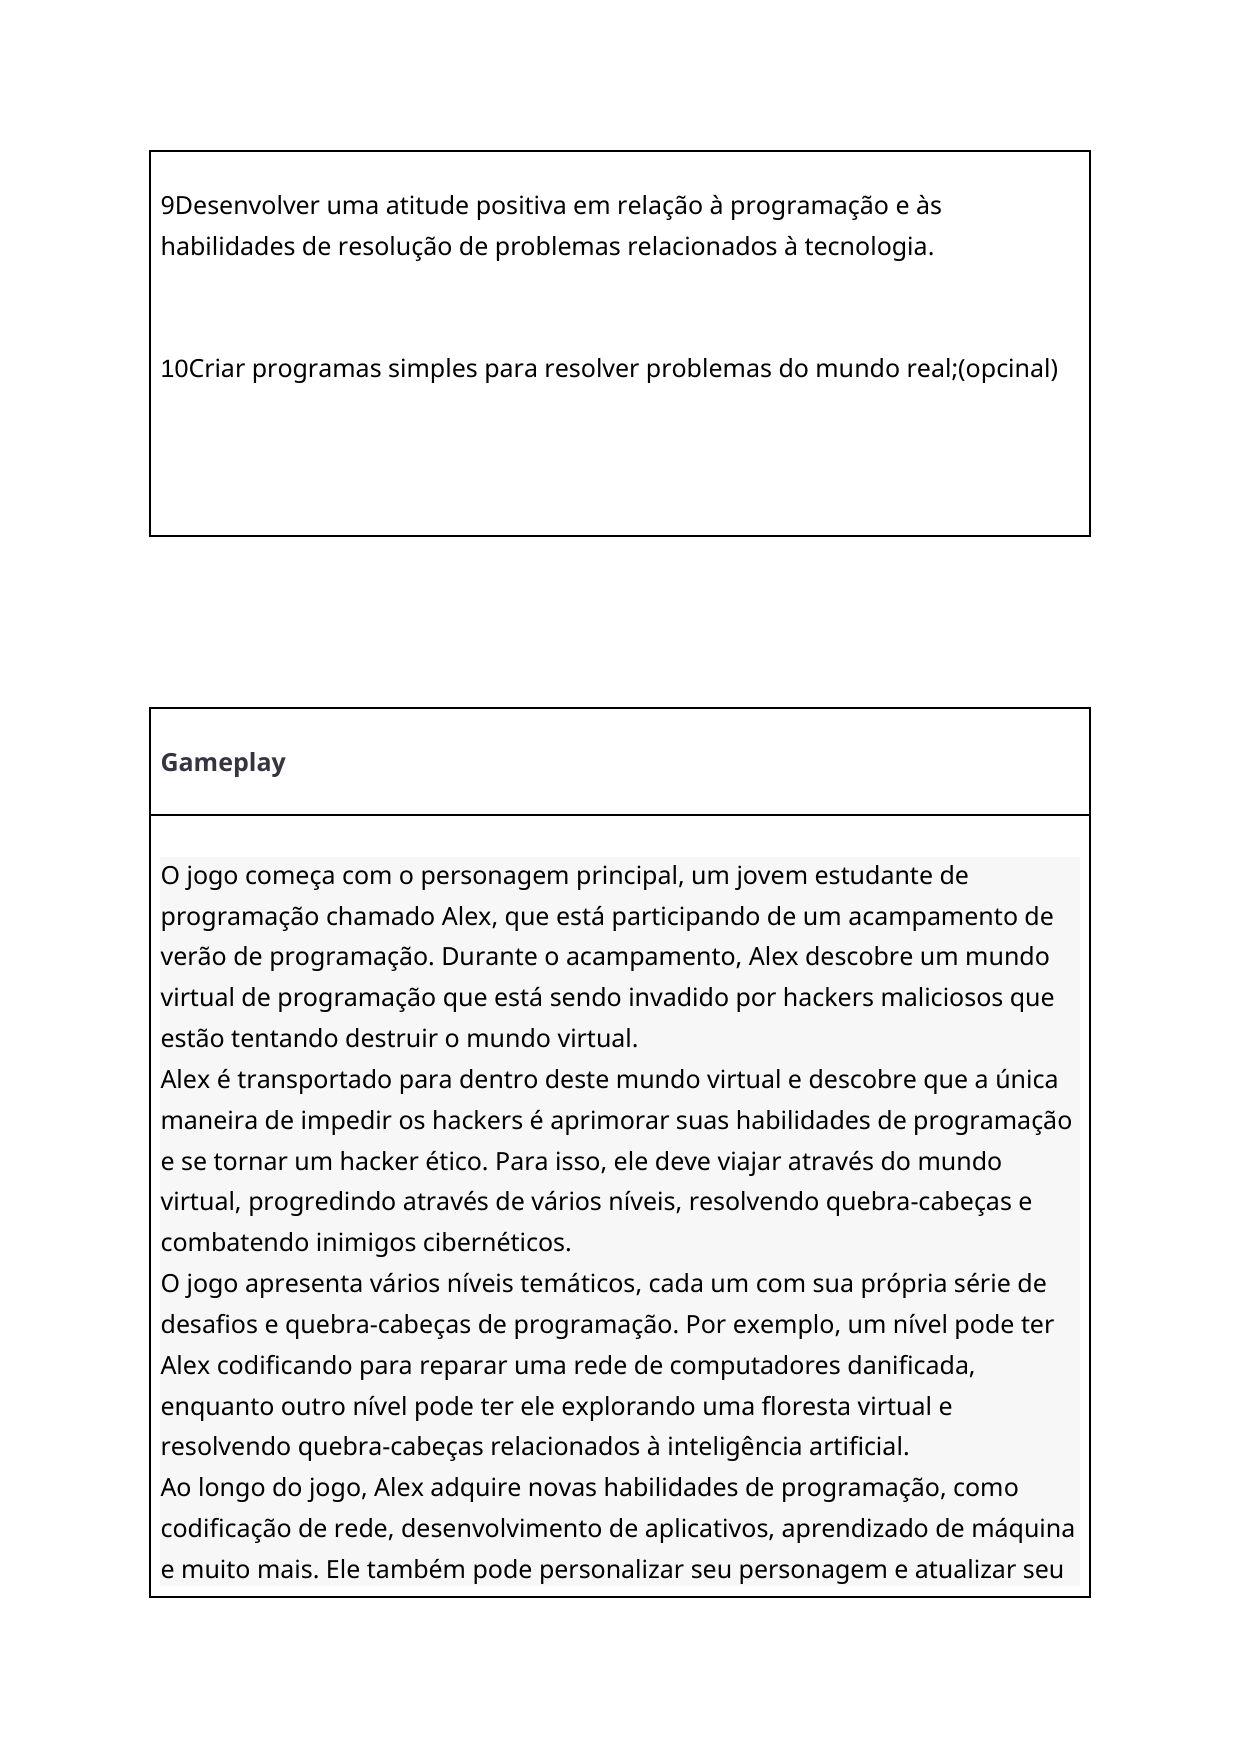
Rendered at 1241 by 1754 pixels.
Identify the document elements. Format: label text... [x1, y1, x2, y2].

table_header Gameplay [151, 709, 1089, 814]
table_cell O jogo começa com o personagem principal, um jovem estudante de programação chamado Alex, que está participando de um acampamento de verão de programação. Durante o acampamento, Alex descobre um mundo virtual de programação que está sendo invadido por hackers maliciosos que estão tentando destruir o mundo virtual. Alex é transportado para dentro deste mundo virtual e descobre que a única maneira de impedir os hackers é aprimorar suas habilidades de programação e se tornar um hacker ético. Para isso, ele deve viajar através do mundo virtual, progredindo através de vários níveis, resolvendo quebra-cabeças e combatendo inimigos cibernéticos. O jogo apresenta vários níveis temáticos, cada um com sua própria série de desafios e quebra-cabeças de programação. Por exemplo, um nível pode ter Alex codificando para reparar uma rede de computadores danificada, enquanto outro nível pode ter ele explorando uma floresta virtual e resolvendo quebra-cabeças relacionados à inteligência artificial. Ao longo do jogo, Alex adquire novas habilidades de programação, como codificação de rede, desenvolvimento de aplicativos, aprendizado de máquina e muito mais. Ele também pode personalizar seu personagem e atualizar seu [151, 816, 1089, 1596]
table_cell 9Desenvolver uma atitude positiva em relação à programação e às habilidades de resolução de problemas relacionados à tecnologia. 10Criar programas simples para resolver problemas do mundo real;(opcinal) [151, 152, 1089, 535]
